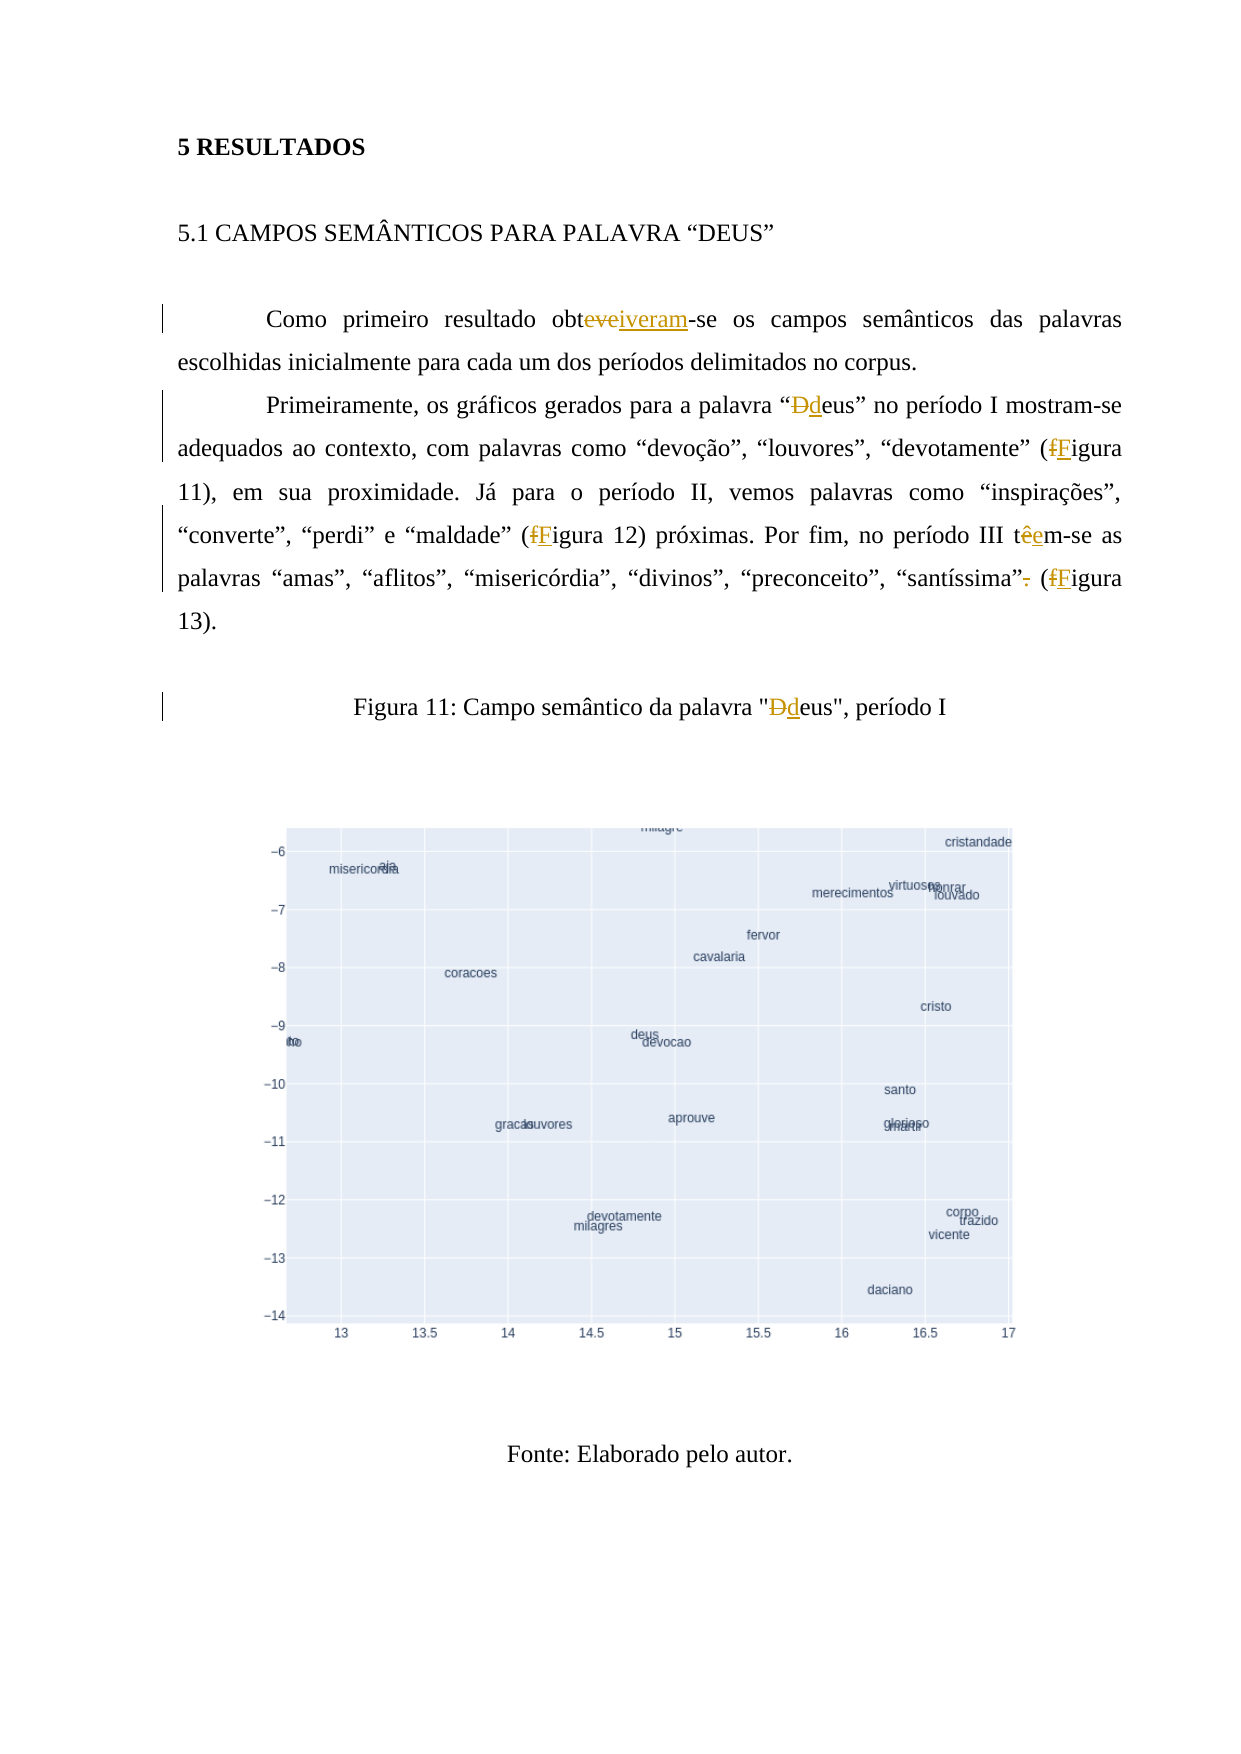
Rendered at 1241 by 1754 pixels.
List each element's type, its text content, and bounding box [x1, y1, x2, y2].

text Figura 11: Campo semântico da palavra "deus", período I [177, 692, 1122, 721]
picture [200, 721, 1099, 1410]
text Primeiramente, os gráficos gerados para a palavra “deus” no período I mostram-se adequados ao contexto, com palavras como “devoção”, “louvores”, “devotamente” (Figura 11), em sua proximidade. Já para o período II, vemos palavras como “inspirações”, “converte”, “perdi” e “maldade” (Figura 12) próximas. Por fim, no período III tem-se as palavras “amas”, “aflitos”, “misericórdia”, “divinos”, “preconceito”, “santíssima” (Figura 13). [177, 390, 1122, 635]
text Fonte: Elaborado pelo autor. [177, 735, 1122, 1467]
subtitle 5.1 Campos semânticos para Palavra “Deus” [177, 218, 1122, 247]
text Como primeiro resultado obtiveram-se os campos semânticos das palavras escolhidas inicialmente para cada um dos períodos delimitados no corpus. [177, 304, 1122, 376]
subtitle 5 Resultados [177, 132, 1122, 160]
